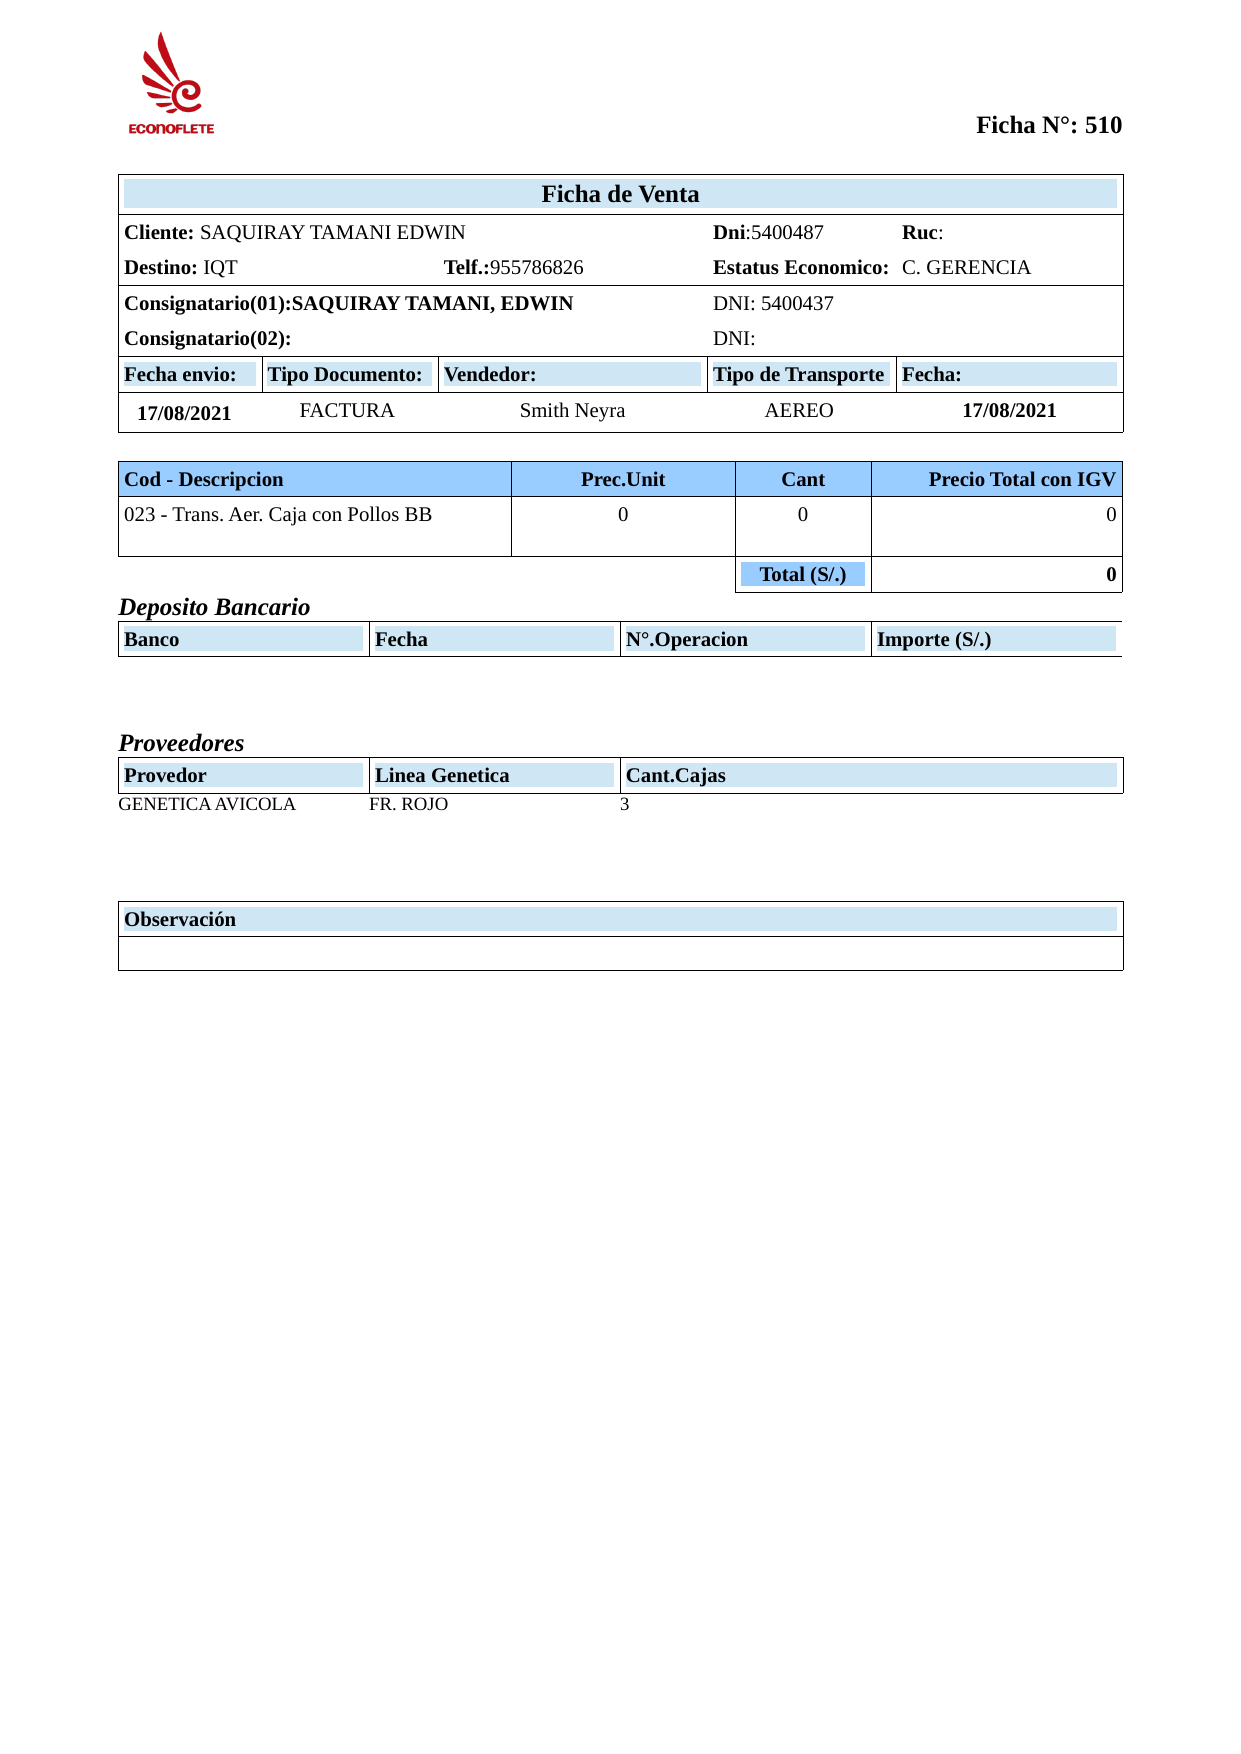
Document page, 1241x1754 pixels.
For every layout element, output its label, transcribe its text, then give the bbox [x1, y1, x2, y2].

table_cell [369, 858, 620, 879]
table_cell GENETICA AVICOLA [118, 794, 369, 814]
table_cell [620, 705, 871, 728]
table_cell [871, 680, 1122, 704]
table_cell Consignatario(02): [119, 321, 707, 356]
text Deposito Bancario [118, 592, 1122, 621]
table_cell FACTURA [262, 393, 438, 432]
table_cell [871, 705, 1122, 728]
table_cell 0 [872, 497, 1122, 556]
table_header Ficha de Venta [119, 175, 1123, 214]
table_cell Dni:5400487 [707, 215, 896, 249]
table_cell [620, 657, 871, 680]
table_header Cant [736, 462, 871, 496]
table_cell Fecha: [897, 357, 1123, 392]
table_cell 3 [620, 794, 1123, 814]
table_cell Smith Neyra [438, 393, 707, 432]
table_cell [118, 657, 369, 680]
table_header Observación [119, 902, 1123, 936]
table_cell Vendedor: [439, 357, 707, 392]
table_cell [620, 836, 1123, 858]
table_cell [118, 705, 369, 728]
table_cell C. GERENCIA [896, 249, 1123, 285]
table_cell Total (S/.) [736, 557, 871, 592]
picture [118, 31, 225, 134]
table_header Precio Total con IGV [872, 462, 1122, 496]
table_cell 023 - Trans. Aer. Caja con Pollos BB [119, 497, 511, 556]
table_header Cod - Descripcion [119, 462, 511, 496]
table_cell Estatus Economico: [707, 249, 896, 285]
table_cell [369, 836, 620, 858]
table_cell Ruc: [896, 215, 1123, 249]
table_cell 0 [872, 557, 1122, 592]
table_cell [369, 680, 620, 704]
table_cell [620, 858, 1123, 879]
table_cell [118, 680, 369, 704]
table_cell 0 [736, 497, 871, 556]
table_cell Destino: IQT [119, 249, 438, 285]
table_cell [369, 705, 620, 728]
table_cell [369, 879, 620, 901]
table_cell [369, 815, 620, 836]
table_cell [620, 680, 871, 704]
table_header Cant.Cajas [621, 758, 1123, 793]
table_cell AEREO [707, 393, 896, 432]
table_cell [511, 557, 735, 592]
text Proveedores [118, 728, 1122, 757]
table_cell [871, 657, 1122, 680]
table_cell [118, 879, 369, 901]
table_cell 0 [512, 497, 735, 556]
table_header Prec.Unit [512, 462, 735, 496]
table_cell Telf.:955786826 [438, 249, 707, 285]
table_cell Consignatario(01):SAQUIRAY TAMANI, EDWIN [119, 286, 707, 321]
table_cell Tipo de Transporte [708, 357, 896, 392]
table_cell [118, 815, 369, 836]
table_cell [620, 879, 1123, 901]
table_cell [369, 657, 620, 680]
table_cell [118, 858, 369, 879]
table_cell DNI: 5400437 [707, 286, 1123, 321]
table_header Fecha [370, 622, 620, 656]
table_cell Cliente: SAQUIRAY TAMANI EDWIN [119, 215, 707, 249]
table_cell [119, 937, 1123, 969]
table_cell Tipo Documento: [263, 357, 438, 392]
table_cell FR. ROJO [369, 794, 620, 814]
table_header Provedor [119, 758, 369, 793]
table_cell DNI: [707, 321, 1123, 356]
table_cell 17/08/2021 [896, 393, 1123, 432]
table_cell Fecha envio: [119, 357, 262, 392]
table_cell 17/08/2021 [119, 393, 262, 432]
table_header N°.Operacion [621, 622, 871, 656]
table_header Linea Genetica [370, 758, 620, 793]
table_cell [118, 836, 369, 858]
table_header Importe (S/.) [872, 622, 1122, 656]
table_cell [118, 557, 511, 592]
table_header Banco [119, 622, 369, 656]
table_cell [620, 815, 1123, 836]
